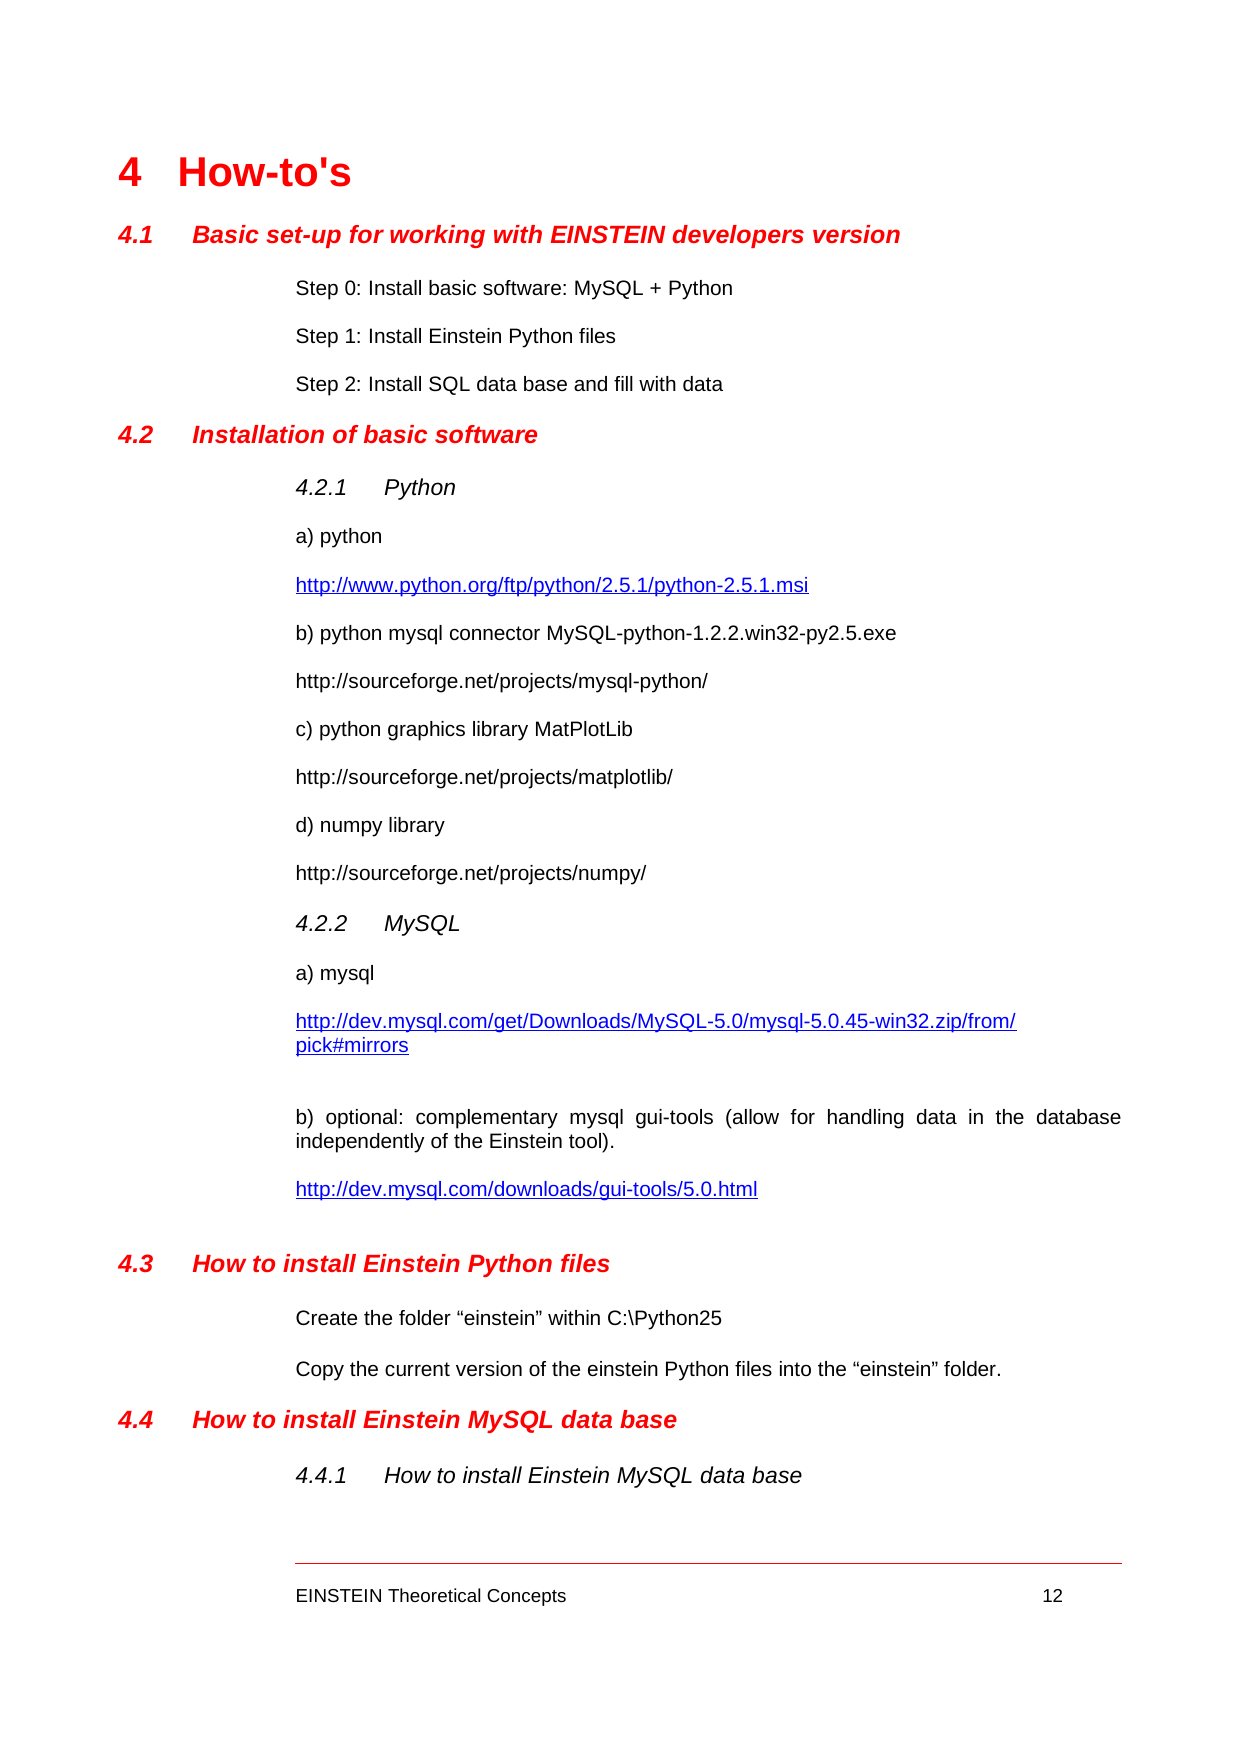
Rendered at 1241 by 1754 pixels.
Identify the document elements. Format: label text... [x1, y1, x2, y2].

text http://dev.mysql.com/get/Downloads/MySQL-5.0/mysql-5.0.45-win32.zip/from/pick#mirrors b) optional: complementary mysql gui-tools (allow for handling data in the database independently of the Einstein tool). [295, 985, 1122, 1153]
text b) python mysql connector MySQL-python-1.2.2.win32-py2.5.exe [295, 621, 1122, 645]
subtitle Python [295, 473, 1122, 500]
text c) python graphics library MatPlotLib [295, 693, 1122, 741]
subtitle How-to's [118, 148, 1122, 196]
text a) python [295, 524, 1122, 548]
subtitle Basic set-up for working with EINSTEIN developers version [118, 220, 1122, 249]
subtitle How to install Einstein MySQL data base [118, 1405, 1122, 1434]
text http://sourceforge.net/projects/mysql-python/ [295, 669, 1122, 693]
subtitle Installation of basic software [118, 420, 1122, 449]
text http://sourceforge.net/projects/matplotlib/ [295, 765, 1122, 789]
subtitle How to install Einstein MySQL data base [295, 1461, 1122, 1488]
text http://sourceforge.net/projects/numpy/ [295, 861, 1122, 885]
text http://www.python.org/ftp/python/2.5.1/python-2.5.1.msi [295, 548, 1122, 621]
text Step 0: Install basic software: MySQL + Python [295, 276, 1122, 300]
text a) mysql [295, 961, 1122, 985]
text Copy the current version of the einstein Python files into the “einstein” folder. [295, 1357, 1122, 1381]
text Step 1: Install Einstein Python files [295, 324, 1122, 348]
text Create the folder “einstein” within C:\Python25 [295, 1306, 1122, 1329]
text http://dev.mysql.com/downloads/gui-tools/5.0.html [295, 1153, 1122, 1249]
text d) numpy library [295, 813, 1122, 837]
text Step 2: Install SQL data base and fill with data [295, 372, 1122, 396]
subtitle How to install Einstein Python files [118, 1249, 1122, 1278]
subtitle MySQL [295, 909, 1122, 937]
